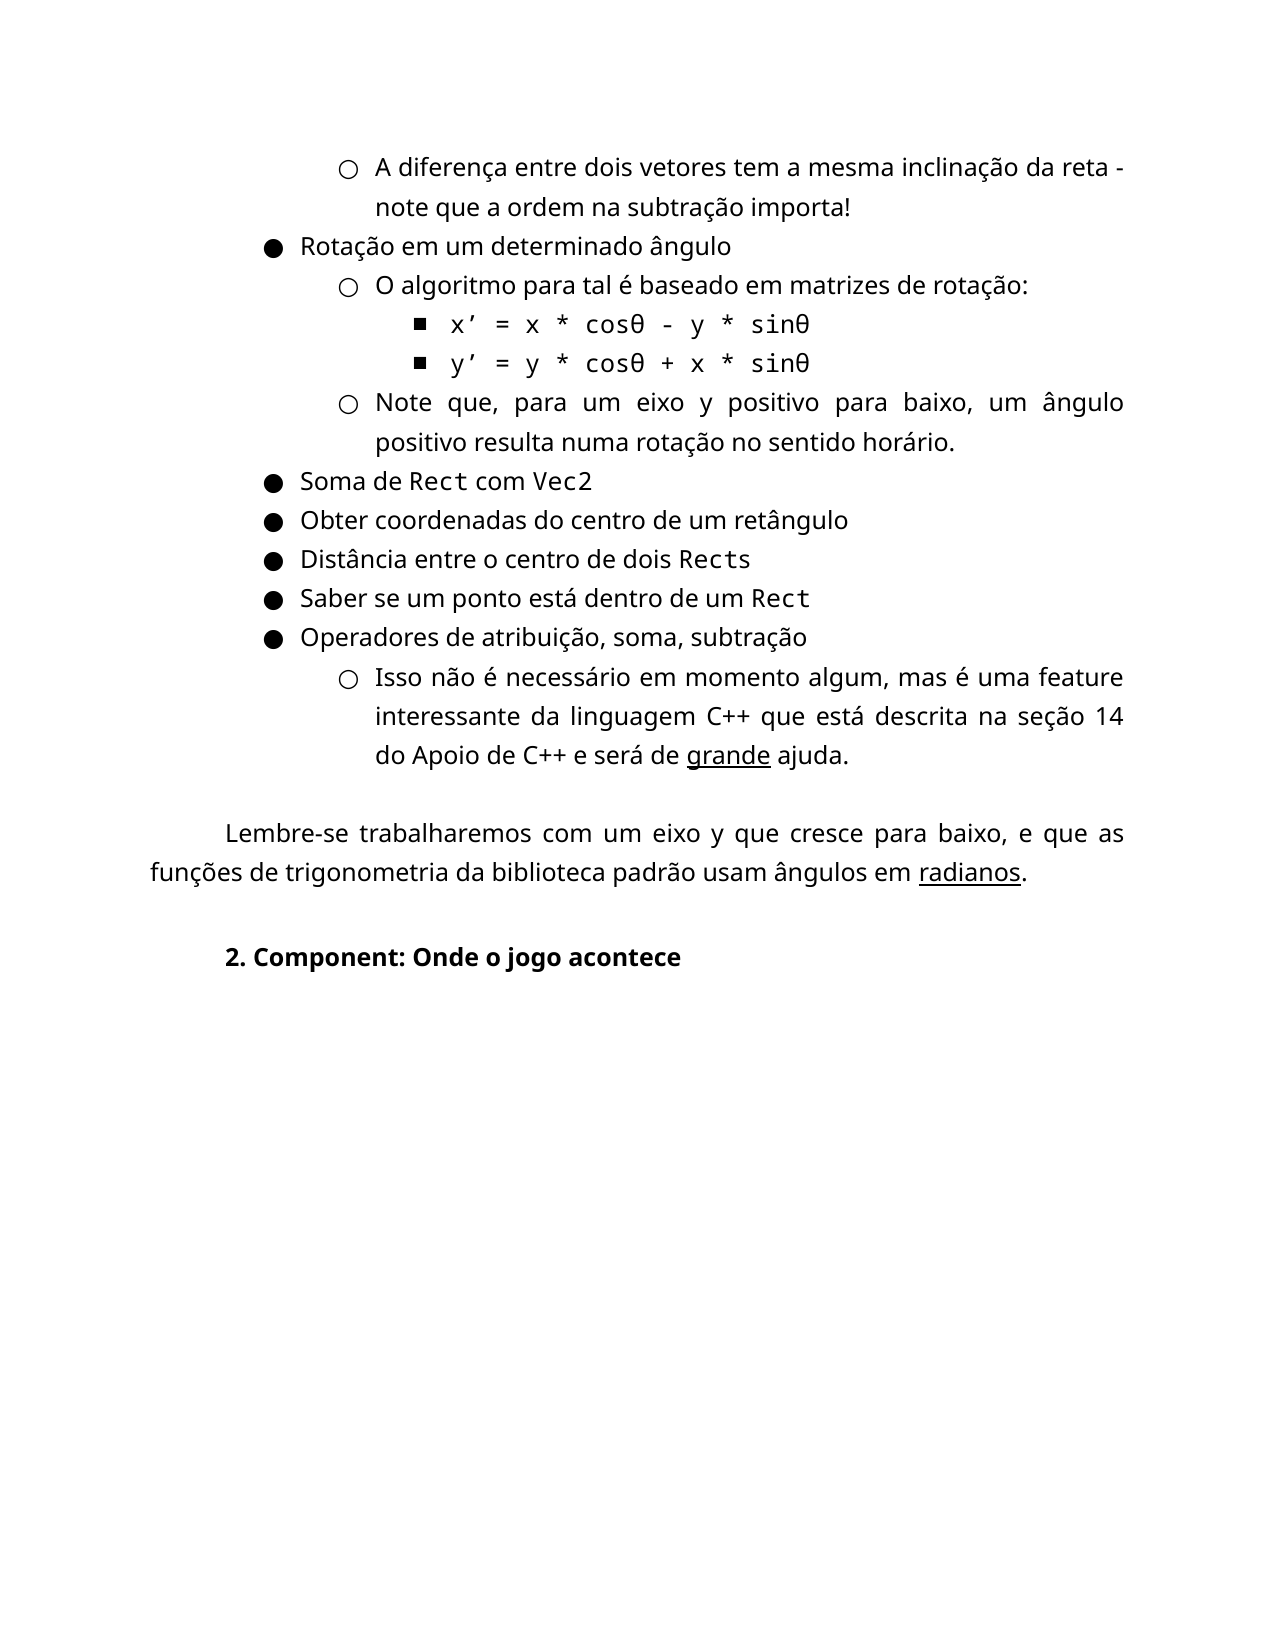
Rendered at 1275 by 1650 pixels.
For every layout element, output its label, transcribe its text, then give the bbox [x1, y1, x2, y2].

list Isso não é necessário em momento algum, mas é uma feature interessante da linguagem C++ que está descrita na seção 14 do Apoio de C++ e será de grande ajuda. [337, 659, 1125, 772]
list x’ = x * cosθ - y * sinθ [412, 307, 1125, 341]
list O algoritmo para tal é baseado em matrizes de rotação: [337, 267, 1125, 302]
list Note que, para um eixo y positivo para baixo, um ângulo positivo resulta numa rotação no sentido horário. [337, 385, 1125, 458]
list Operadores de atribuição, soma, subtração [262, 620, 1125, 654]
list Obter coordenadas do centro de um retângulo [262, 502, 1125, 537]
text Lembre-se trabalharemos com um eixo y que cresce para baixo, e que as funções de trigonometria da biblioteca padrão usam ângulos em radianos. [150, 816, 1125, 889]
list Soma de Rect com Vec2 [262, 463, 1125, 497]
list Saber se um ponto está dentro de um Rect [262, 581, 1125, 615]
text 2. Component: Onde o jogo acontece [150, 940, 1125, 974]
list Rotação em um determinado ângulo [262, 228, 1125, 262]
list A diferença entre dois vetores tem a mesma inclinação da reta - note que a ordem na subtração importa! [337, 150, 1125, 223]
list Distância entre o centro de dois Rects [262, 542, 1125, 576]
list y’ = y * cosθ + x * sinθ [412, 346, 1125, 380]
